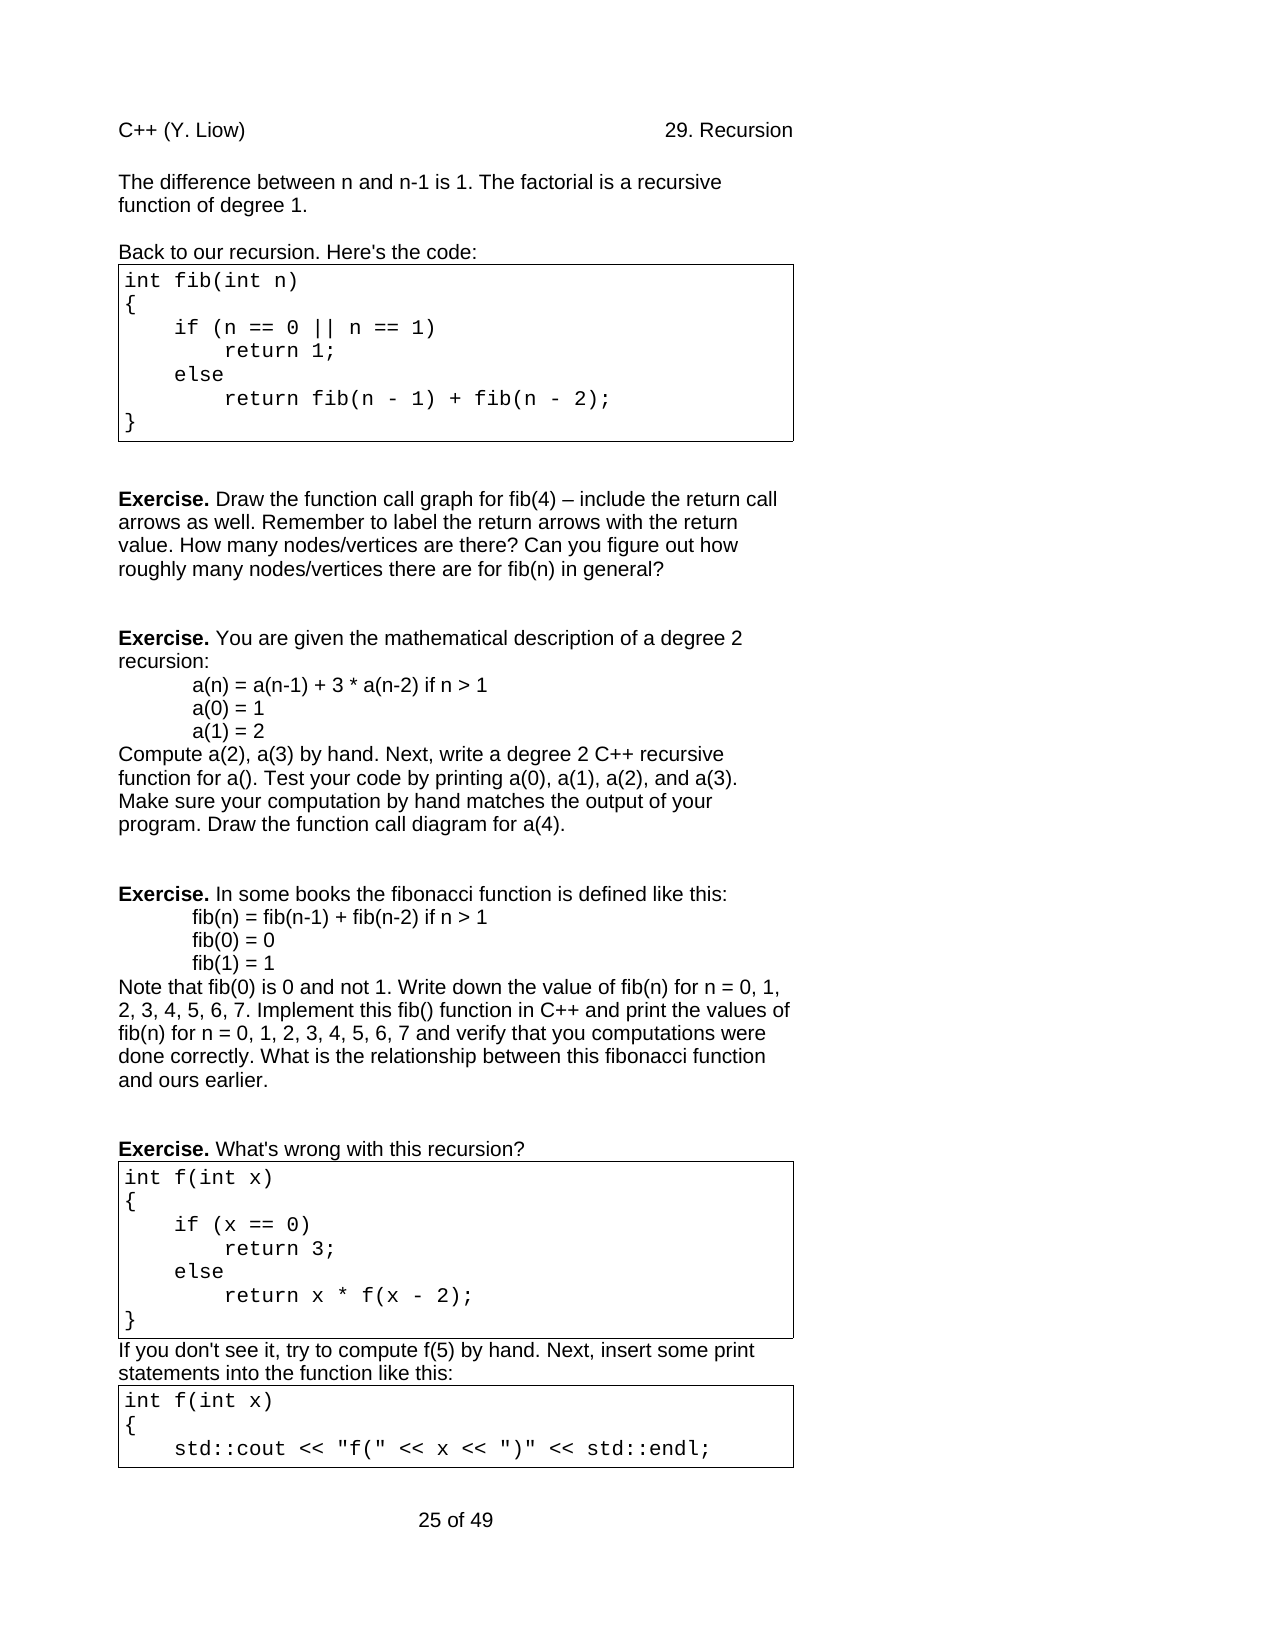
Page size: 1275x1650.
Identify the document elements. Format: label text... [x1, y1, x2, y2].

text fib(0) = 0 [118, 929, 793, 952]
text a(1) = 2 [118, 720, 793, 743]
text Exercise. What's wrong with this recursion? [118, 1138, 793, 1161]
text a(n) = a(n-1) + 3 * a(n-2) if n > 1 [118, 673, 793, 696]
table_header int fib(int n) { if (n == 0 || n == 1) return 1; else return fib(n - 1) + fib(n - 2); } [119, 265, 793, 441]
text Exercise. In some books the fibonacci function is defined like this: [118, 882, 793, 906]
text If you don't see it, try to compute f(5) by hand. Next, insert some print statements into the function like this: [118, 1339, 793, 1385]
text Back to our recursion. Here's the code: [118, 241, 793, 264]
text a(0) = 1 [118, 696, 793, 720]
table_header int f(int x) { std::cout << "f(" << x << ")" << std::endl; [119, 1386, 793, 1467]
table_header int f(int x) { if (x == 0) return 3; else return x * f(x - 2); } [119, 1162, 793, 1338]
text Note that fib(0) is 0 and not 1. Write down the value of fib(n) for n = 0, 1, 2, 3, 4, 5, 6, 7. Implement this fib() function in C++ and print the values of fib(n) for n = 0, 1, 2, 3, 4, 5, 6, 7 and verify that you computations were done correctly. What is the relationship between this fibonacci function and ours earlier. [118, 975, 793, 1091]
text Compute a(2), a(3) by hand. Next, write a degree 2 C++ recursive function for a(). Test your code by printing a(0), a(1), a(2), and a(3). Make sure your computation by hand matches the output of your program. Draw the function call diagram for a(4). [118, 743, 793, 836]
text Exercise. You are given the mathematical description of a degree 2 recursion: [118, 627, 793, 673]
text fib(1) = 1 [118, 952, 793, 975]
text Exercise. Draw the function call graph for fib(4) – include the return call arrows as well. Remember to label the return arrows with the return value. How many nodes/vertices are there? Can you figure out how roughly many nodes/vertices there are for fib(n) in general? [118, 487, 793, 580]
text The difference between n and n-1 is 1. The factorial is a recursive function of degree 1. [118, 171, 793, 217]
text fib(n) = fib(n-1) + fib(n-2) if n > 1 [118, 906, 793, 929]
